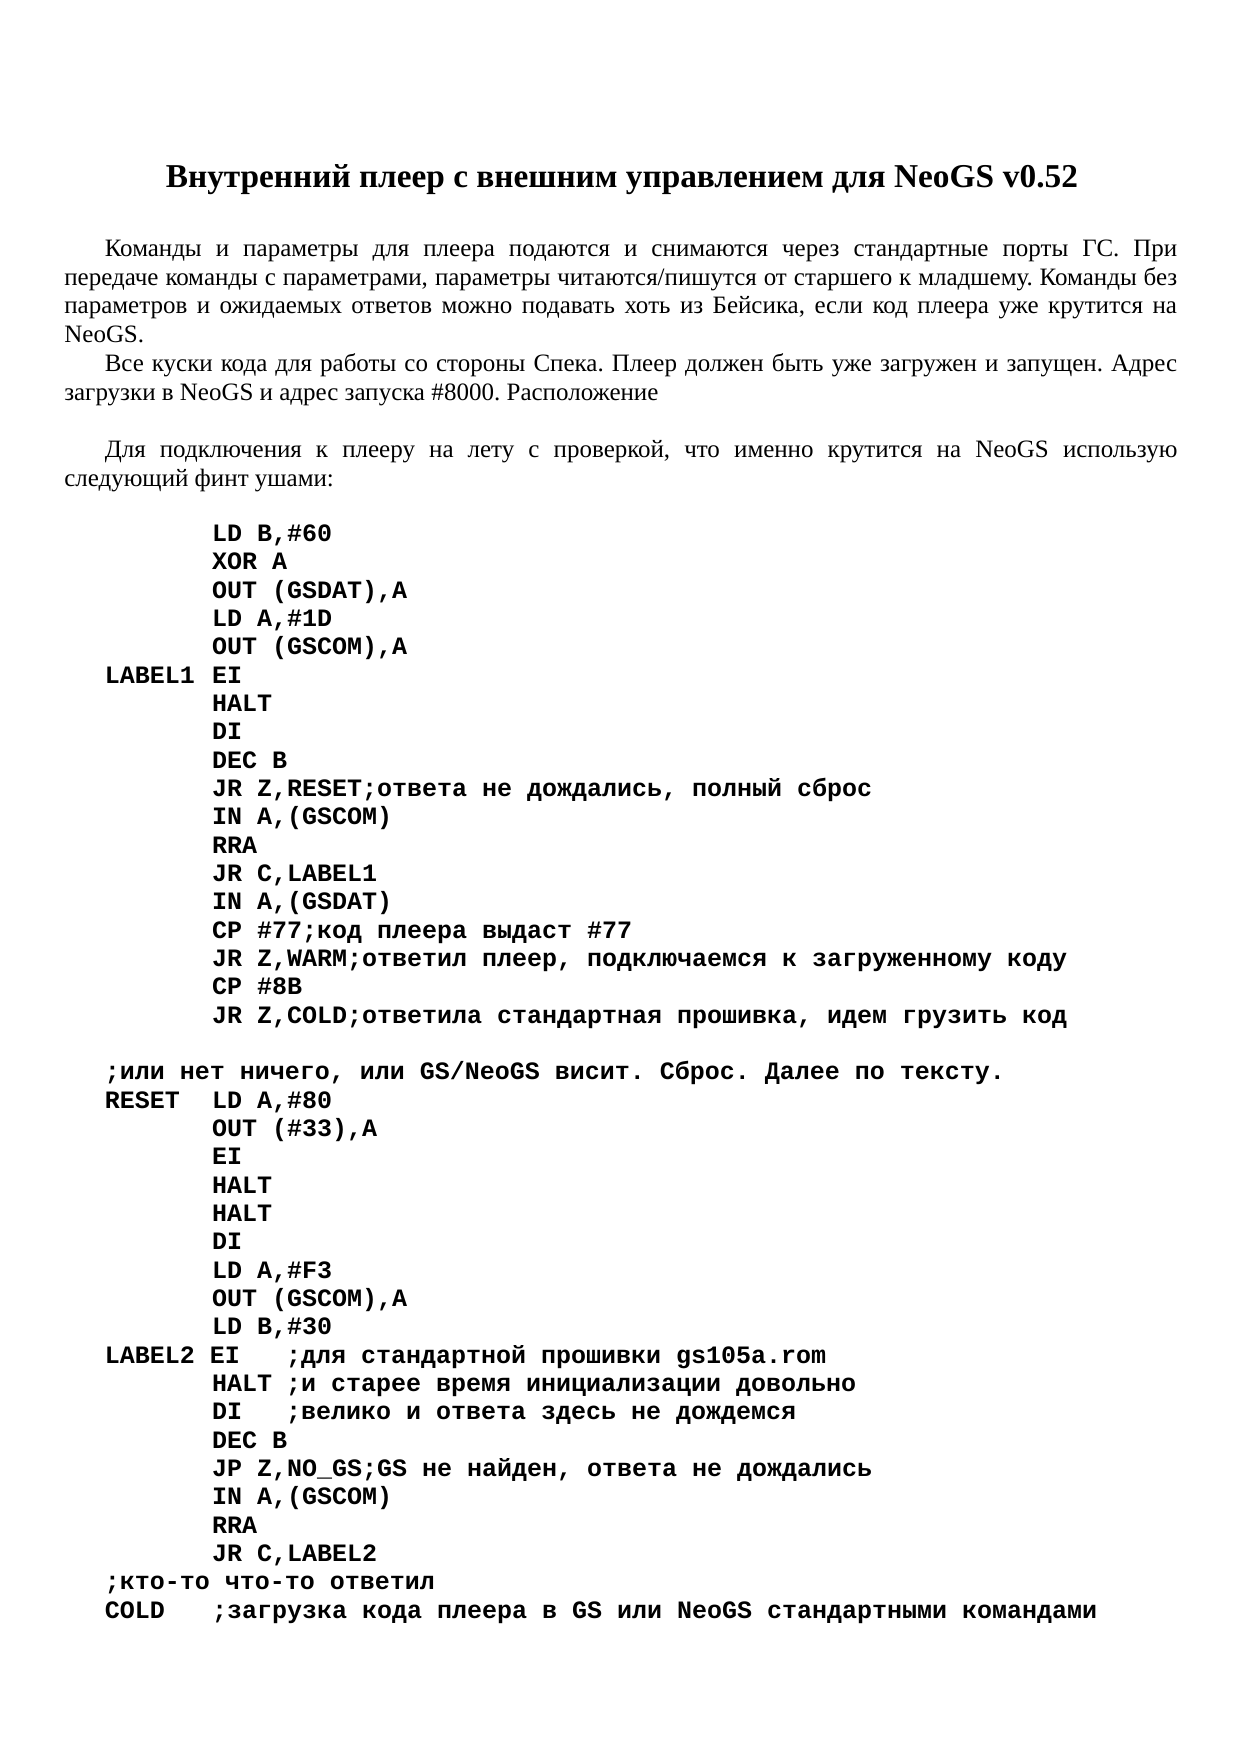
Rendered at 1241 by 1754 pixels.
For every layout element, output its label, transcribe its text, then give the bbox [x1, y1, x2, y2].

text LABEL1 EI [64, 662, 1179, 691]
text JP Z,NO_GS;GS не найден, ответа не дождались [64, 1456, 1179, 1484]
text OUT (GSCOM),A [64, 1286, 1179, 1314]
text RESET LD A,#80 [64, 1087, 1179, 1116]
text LD B,#30 [64, 1314, 1179, 1342]
text IN A,(GSCOM) [64, 804, 1179, 832]
text HALT ;и старее время инициализации довольно [64, 1371, 1179, 1399]
text HALT [64, 691, 1179, 719]
text JR Z,COLD;ответила стандартная прошивка, идем грузить код [64, 1002, 1179, 1031]
text Команды и параметры для плеера подаются и снимаются через стандартные порты ГС. При передаче команды с параметрами, параметры читаются/пишутся от старшего к младшему. Команды без параметров и ожидаемых ответов можно подавать хоть из Бейсика, если код плеера уже крутится на NeoGS. [64, 233, 1179, 348]
text HALT [64, 1172, 1179, 1201]
text LABEL2 EI ;для стандартной прошивки gs105a.rom [64, 1342, 1179, 1371]
text ;кто-то что-то ответил [64, 1569, 1179, 1597]
text JR Z,WARM;ответил плеер, подключаемся к загруженному коду [64, 946, 1179, 974]
text ;или нет ничего, или GS/NeoGS висит. Сброс. Далее по тексту. [64, 1059, 1179, 1087]
text COLD ;загрузка кода плеера в GS или NeoGS стандартными командами [64, 1597, 1179, 1626]
text JR C,LABEL2 [64, 1541, 1179, 1569]
text JR Z,RESET;ответа не дождались, полный сброс [64, 776, 1179, 804]
text DI [64, 719, 1179, 747]
text RRA [64, 1512, 1179, 1541]
text RRA [64, 832, 1179, 861]
text IN A,(GSCOM) [64, 1484, 1179, 1512]
text DI [64, 1229, 1179, 1257]
text JR C,LABEL1 [64, 861, 1179, 889]
text CP #77;код плеера выдаст #77 [64, 917, 1179, 946]
text DEC B [64, 747, 1179, 776]
text DI ;велико и ответа здесь не дождемся [64, 1399, 1179, 1427]
text LD B,#60 [64, 521, 1179, 549]
text OUT (GSCOM),A [64, 634, 1179, 662]
text IN A,(GSDAT) [64, 889, 1179, 917]
text OUT (GSDAT),A [64, 577, 1179, 606]
text EI [64, 1144, 1179, 1172]
text OUT (#33),A [64, 1116, 1179, 1144]
text Для подключения к плееру на лету с проверкой, что именно крутится на NeoGS использую следующий финт ушами: [64, 434, 1179, 492]
text Внутренний плеер с внешним управлением для NeoGS v0.52 [64, 156, 1179, 195]
text HALT [64, 1201, 1179, 1229]
text Все куски кода для работы со стороны Спека. Плеер должен быть уже загружен и запущен. Адрес загрузки в NeoGS и адрес запуска #8000. Расположение [64, 348, 1179, 406]
text CP #8B [64, 974, 1179, 1002]
text XOR A [64, 549, 1179, 577]
text LD A,#F3 [64, 1257, 1179, 1286]
text LD A,#1D [64, 606, 1179, 634]
text DEC B [64, 1427, 1179, 1456]
